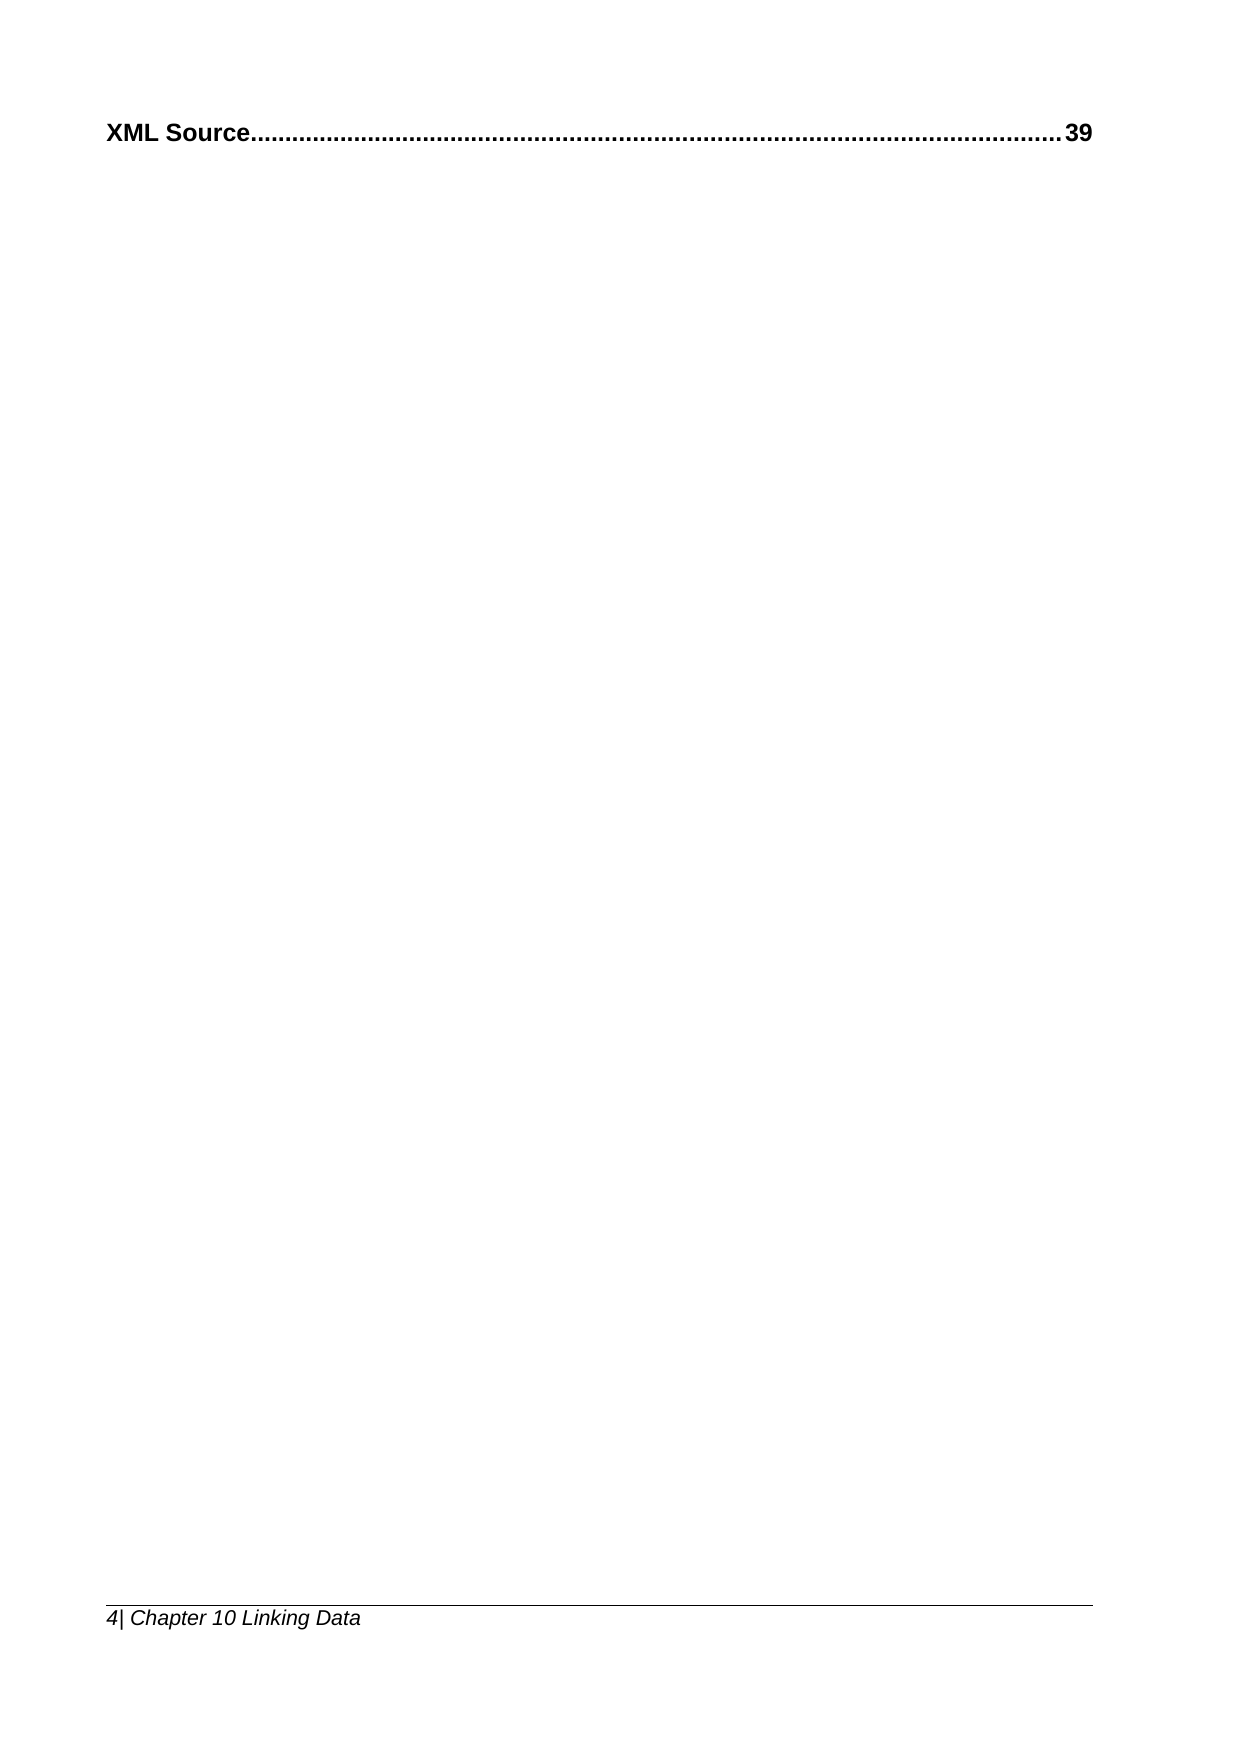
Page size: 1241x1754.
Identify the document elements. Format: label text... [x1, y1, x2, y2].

text XML Source 39 [106, 118, 1093, 147]
